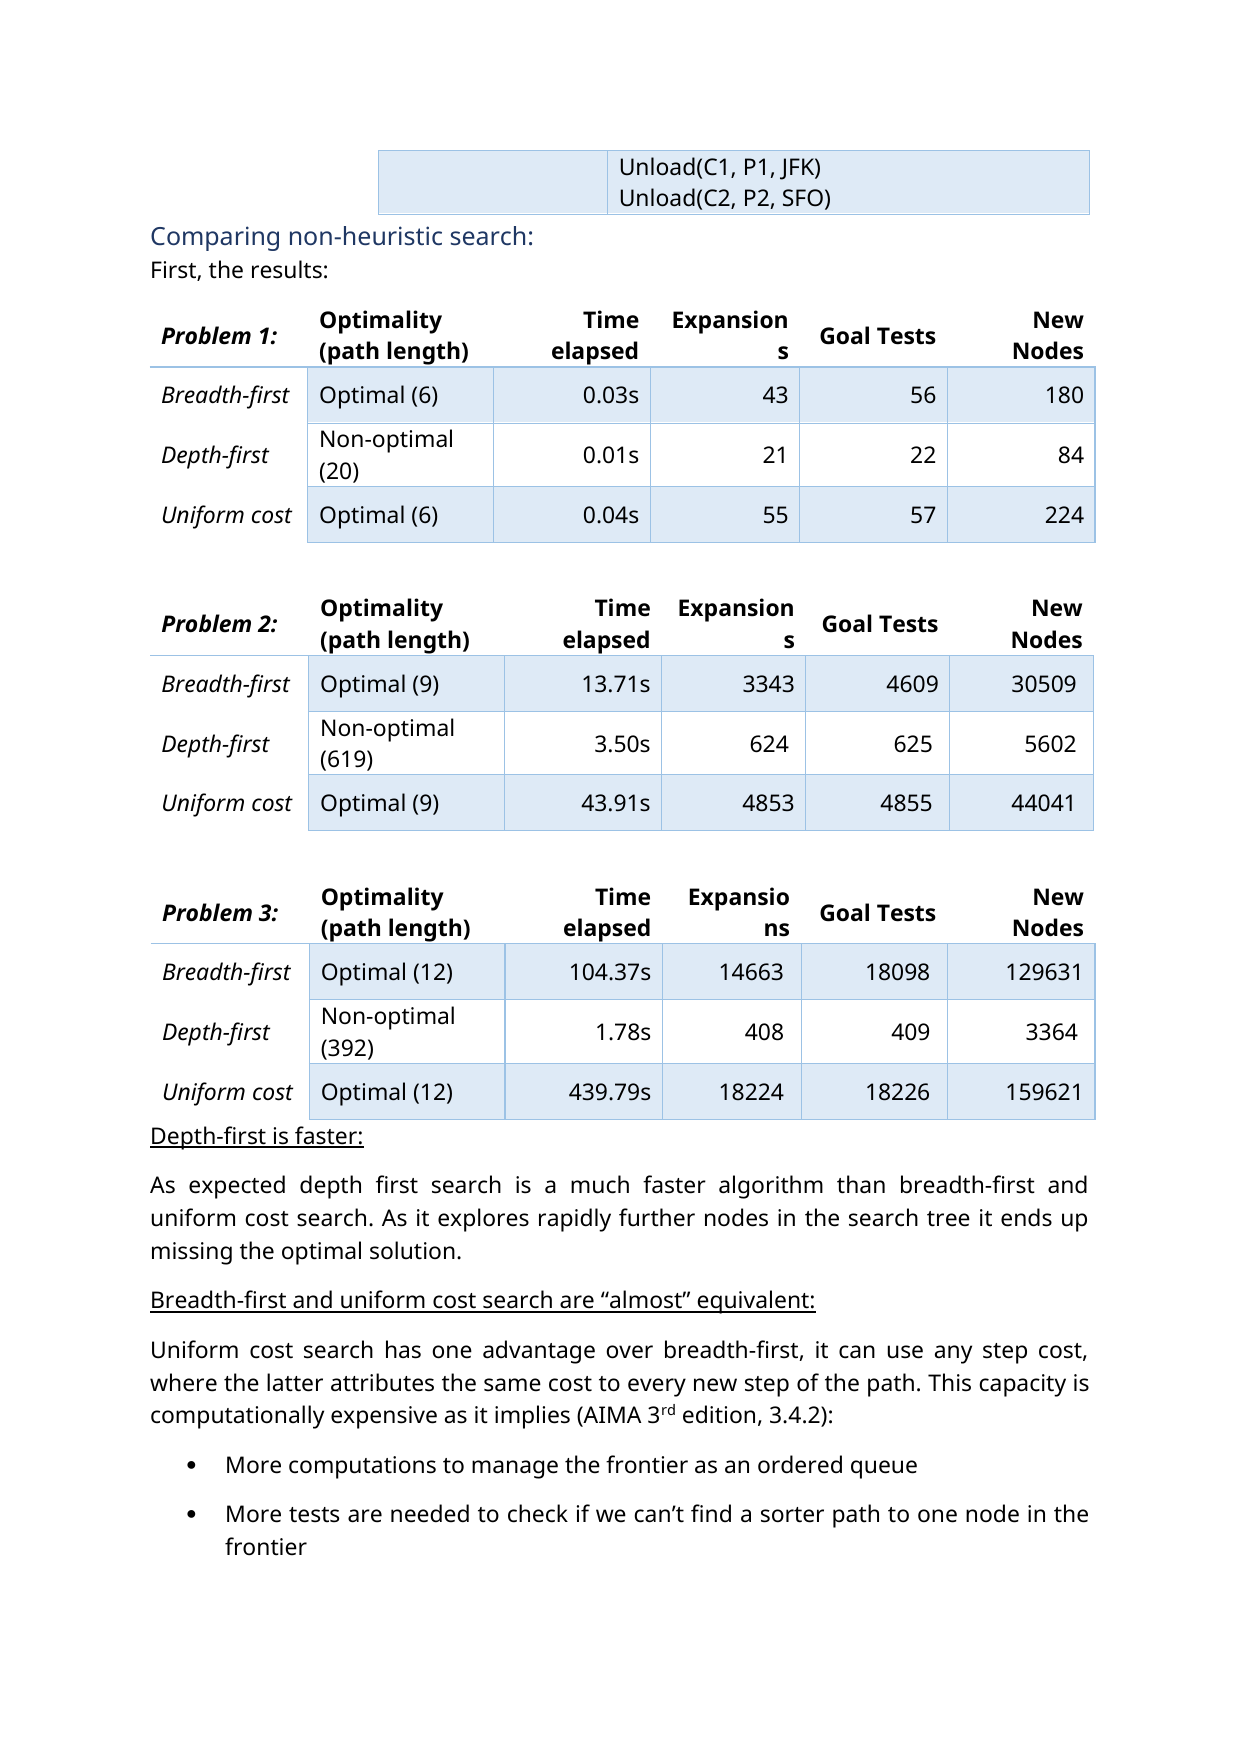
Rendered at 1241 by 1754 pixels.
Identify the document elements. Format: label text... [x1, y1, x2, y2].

table_cell Optimal (12) [310, 1064, 504, 1119]
table_cell Breadth-first [151, 944, 309, 999]
table_cell 0.01s [494, 424, 650, 486]
table_header Optimality (path length) [309, 593, 504, 655]
table_header Problem 2: [150, 593, 309, 655]
table_header Problem 3: [151, 881, 309, 943]
table_header Time elapsed [504, 593, 662, 655]
table_header Goal Tests [800, 304, 947, 366]
table_cell 4853 [662, 775, 805, 830]
table_header Expansions [662, 881, 801, 943]
table_cell Breadth-first [150, 368, 307, 422]
table_cell 0.04s [494, 487, 650, 542]
table_cell 104.37s [506, 944, 662, 999]
table_cell 1.78s [506, 1000, 662, 1063]
table_header Goal Tests [801, 881, 947, 943]
list More tests are needed to check if we can’t find a sorter path to one node in the frontier [187, 1498, 1090, 1562]
table_header Expansions [662, 593, 806, 655]
table_cell 159621 [948, 1064, 1094, 1119]
table_cell Non-optimal (20) [308, 424, 493, 486]
table_cell Optimal (6) [308, 487, 493, 542]
table_cell 3.50s [505, 712, 661, 774]
table_cell 439.79s [506, 1064, 662, 1119]
table_cell 4609 [806, 656, 949, 711]
table_cell Uniform cost [150, 486, 307, 542]
table_cell 624 [662, 712, 805, 774]
table_cell Depth-first [150, 711, 308, 774]
list More computations to manage the frontier as an ordered queue [187, 1449, 1090, 1480]
table_cell 21 [651, 424, 799, 486]
table_cell Uniform cost [151, 1063, 309, 1119]
table_cell 43 [651, 368, 799, 422]
table_cell 57 [800, 487, 947, 542]
table_cell 3364 [948, 1000, 1094, 1063]
table_cell 4855 [806, 775, 949, 830]
table_header New Nodes [950, 593, 1094, 655]
table_cell Optimal (12) [310, 944, 504, 999]
text Breadth-first and uniform cost search are “almost” equivalent: [150, 1284, 1090, 1316]
table_cell 14663 [663, 944, 801, 999]
table_cell [150, 150, 378, 213]
subtitle Comparing non-heuristic search: [150, 219, 1090, 253]
text Depth-first is faster: [150, 1120, 1090, 1151]
table_cell Unload(C1, P1, JFK) Unload(C2, P2, SFO) [608, 151, 1089, 213]
table_cell 5602 [950, 712, 1093, 774]
table_cell 224 [948, 487, 1094, 542]
table_cell 43.91s [505, 775, 661, 830]
table_cell 84 [948, 424, 1094, 486]
text First, the results: [150, 254, 1090, 286]
table_cell 409 [802, 1000, 947, 1063]
table_cell 44041 [950, 775, 1093, 830]
table_cell 0.03s [494, 368, 650, 422]
table_cell 18226 [802, 1064, 947, 1119]
table_cell Optimal (9) [309, 656, 504, 711]
text Uniform cost search has one advantage over breadth-first, it can use any step cost, where the latter attributes the same cost to every new step of the path. This capacity is computationally expensive as it implies (AIMA 3rd edition, 3.4.2): [150, 1334, 1090, 1431]
table_cell 180 [948, 368, 1094, 422]
table_cell Non-optimal (619) [309, 712, 504, 774]
text As expected depth first search is a much faster algorithm than breadth-first and uniform cost search. As it explores rapidly further nodes in the search tree it ends up missing the optimal solution. [150, 1169, 1090, 1266]
table_cell 56 [800, 368, 947, 422]
table_cell Uniform cost [150, 774, 308, 830]
table_header New Nodes [948, 881, 1095, 943]
table_cell 408 [663, 1000, 801, 1063]
table_cell Depth-first [151, 999, 309, 1063]
table_header Expansions [650, 304, 800, 366]
table_cell Depth-first [150, 423, 307, 486]
table_cell 3343 [662, 656, 805, 711]
table_cell 30509 [950, 656, 1093, 711]
table_cell Non-optimal (392) [310, 1000, 504, 1063]
table_header Goal Tests [806, 593, 950, 655]
table_cell Optimal (6) [308, 368, 493, 422]
table_cell 625 [806, 712, 949, 774]
table_cell [379, 151, 607, 213]
table_cell Breadth-first [150, 656, 308, 711]
table_cell Optimal (9) [309, 775, 504, 830]
table_header Optimality (path length) [308, 304, 493, 366]
table_cell 22 [800, 424, 947, 486]
table_header Time elapsed [505, 881, 662, 943]
table_cell 13.71s [505, 656, 661, 711]
table_cell 55 [651, 487, 799, 542]
table_header New Nodes [948, 304, 1095, 366]
table_header Problem 1: [150, 304, 308, 366]
table_header Optimality (path length) [309, 881, 505, 943]
table_cell 129631 [948, 944, 1094, 999]
table_cell 18224 [663, 1064, 801, 1119]
table_cell 18098 [802, 944, 947, 999]
table_header Time elapsed [494, 304, 650, 366]
